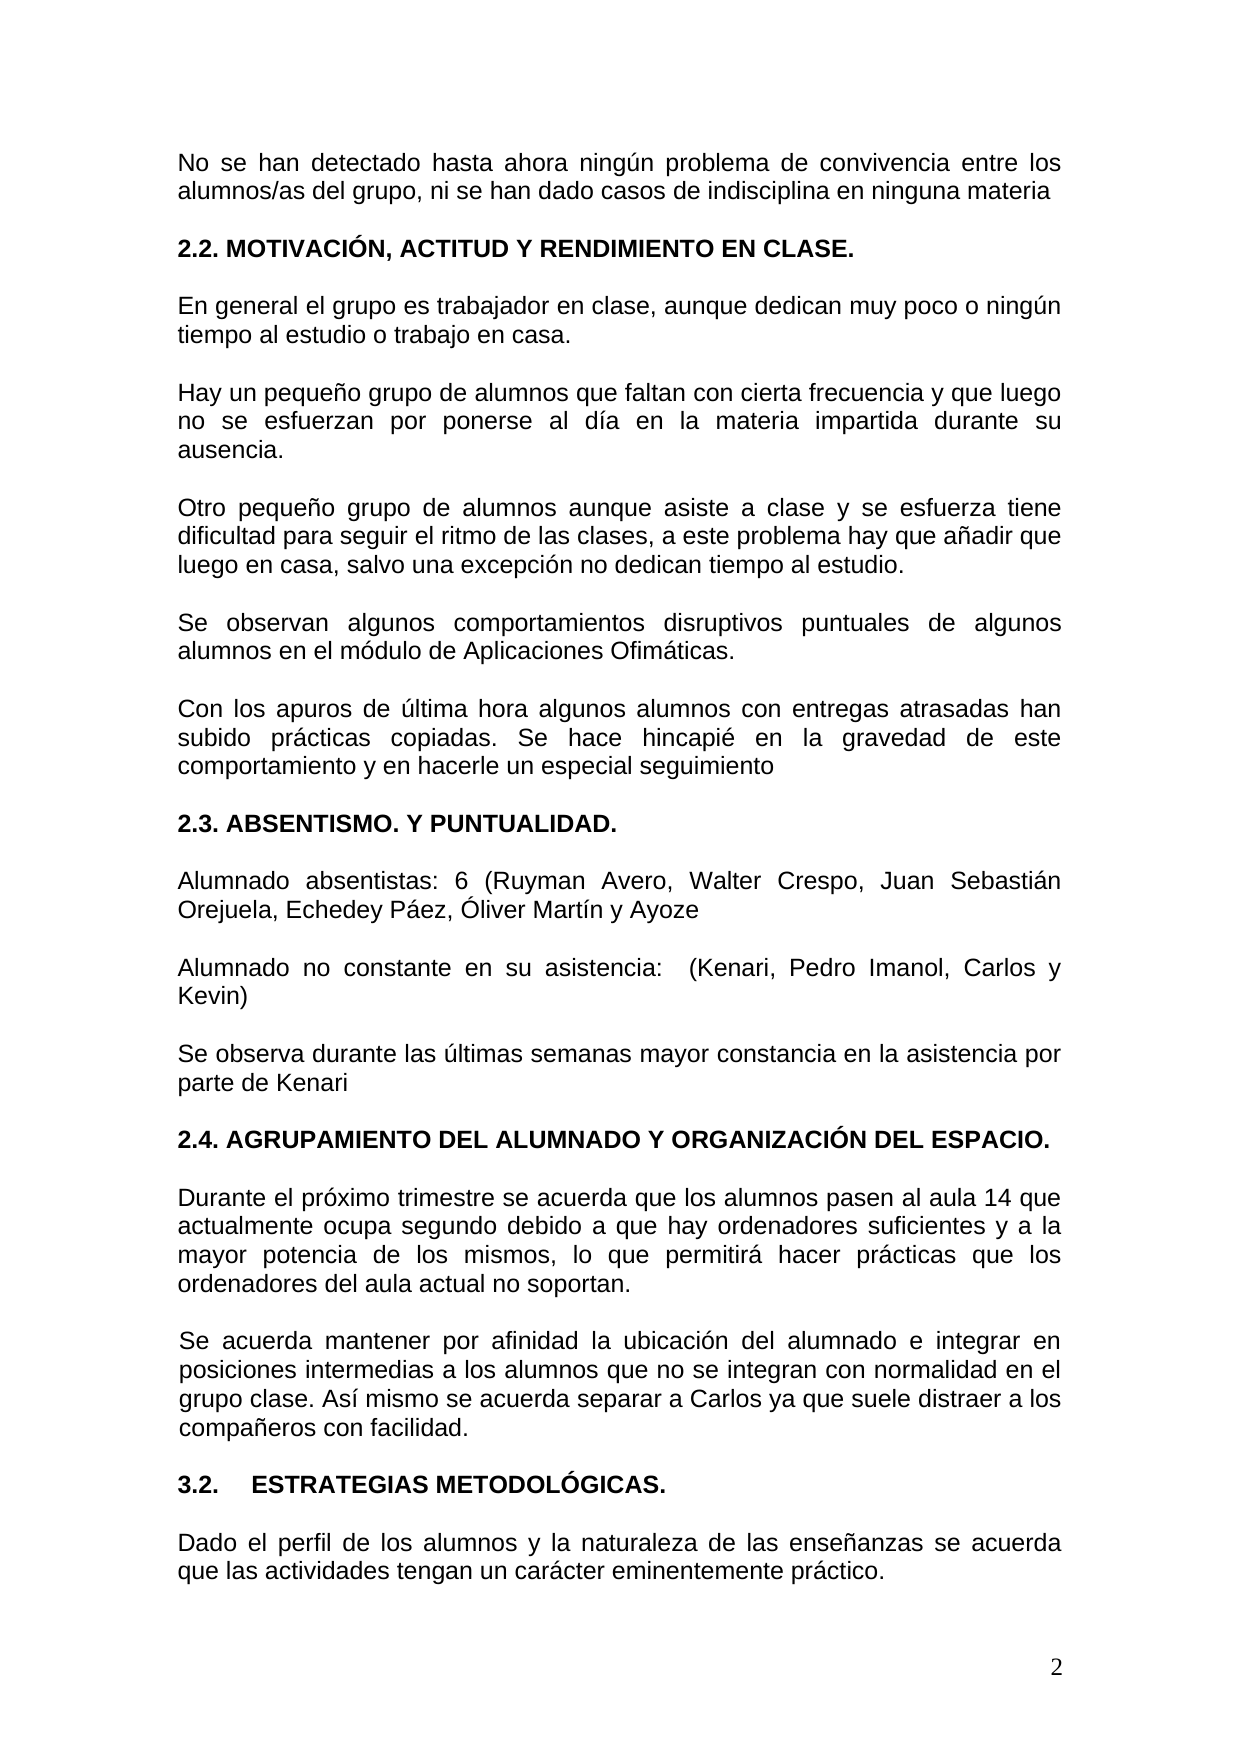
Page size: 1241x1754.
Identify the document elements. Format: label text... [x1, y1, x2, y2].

text Se acuerda mantener por afinidad la ubicación del alumnado e integrar en posiciones intermedias a los alumnos que no se integran con normalidad en el grupo clase. Así mismo se acuerda separar a Carlos ya que suele distraer a los compañeros con facilidad. [179, 1326, 1063, 1441]
text 2.4. AGRUPAMIENTO DEL ALUMNADO Y ORGANIZACIÓN DEL ESPACIO. [177, 1125, 1063, 1154]
text Dado el perfil de los alumnos y la naturaleza de las enseñanzas se acuerda que las actividades tengan un carácter eminentemente práctico. [177, 1528, 1063, 1585]
text No se han detectado hasta ahora ningún problema de convivencia entre los alumnos/as del grupo, ni se han dado casos de indisciplina en ninguna materia [177, 148, 1063, 205]
text Se observan algunos comportamientos disruptivos puntuales de algunos alumnos en el módulo de Aplicaciones Ofimáticas. [177, 608, 1063, 665]
text Alumnado absentistas: 6 (Ruyman Avero, Walter Crespo, Juan Sebastián Orejuela, Echedey Páez, Óliver Martín y Ayoze [177, 866, 1063, 924]
text Hay un pequeño grupo de alumnos que faltan con cierta frecuencia y que luego no se esfuerzan por ponerse al día en la materia impartida durante su ausencia. [177, 378, 1063, 464]
text 2.3. ABSENTISMO. Y PUNTUALIDAD. [177, 809, 1063, 838]
text 2.2. MOTIVACIÓN, ACTITUD Y RENDIMIENTO EN CLASE. [177, 234, 1063, 263]
text Con los apuros de última hora algunos alumnos con entregas atrasadas han subido prácticas copiadas. Se hace hincapié en la gravedad de este comportamiento y en hacerle un especial seguimiento [177, 694, 1063, 780]
text Otro pequeño grupo de alumnos aunque asiste a clase y se esfuerza tiene dificultad para seguir el ritmo de las clases, a este problema hay que añadir que luego en casa, salvo una excepción no dedican tiempo al estudio. [177, 493, 1063, 579]
text Durante el próximo trimestre se acuerda que los alumnos pasen al aula 14 que actualmente ocupa segundo debido a que hay ordenadores suficientes y a la mayor potencia de los mismos, lo que permitirá hacer prácticas que los ordenadores del aula actual no soportan. [177, 1183, 1063, 1298]
text Se observa durante las últimas semanas mayor constancia en la asistencia por parte de Kenari [177, 1039, 1063, 1096]
text Alumnado no constante en su asistencia: (Kenari, Pedro Imanol, Carlos y Kevin) [177, 953, 1063, 1010]
text En general el grupo es trabajador en clase, aunque dedican muy poco o ningún tiempo al estudio o trabajo en casa. [177, 291, 1063, 349]
list ESTRATEGIAS METODOLÓGICAS. [177, 1470, 1063, 1499]
